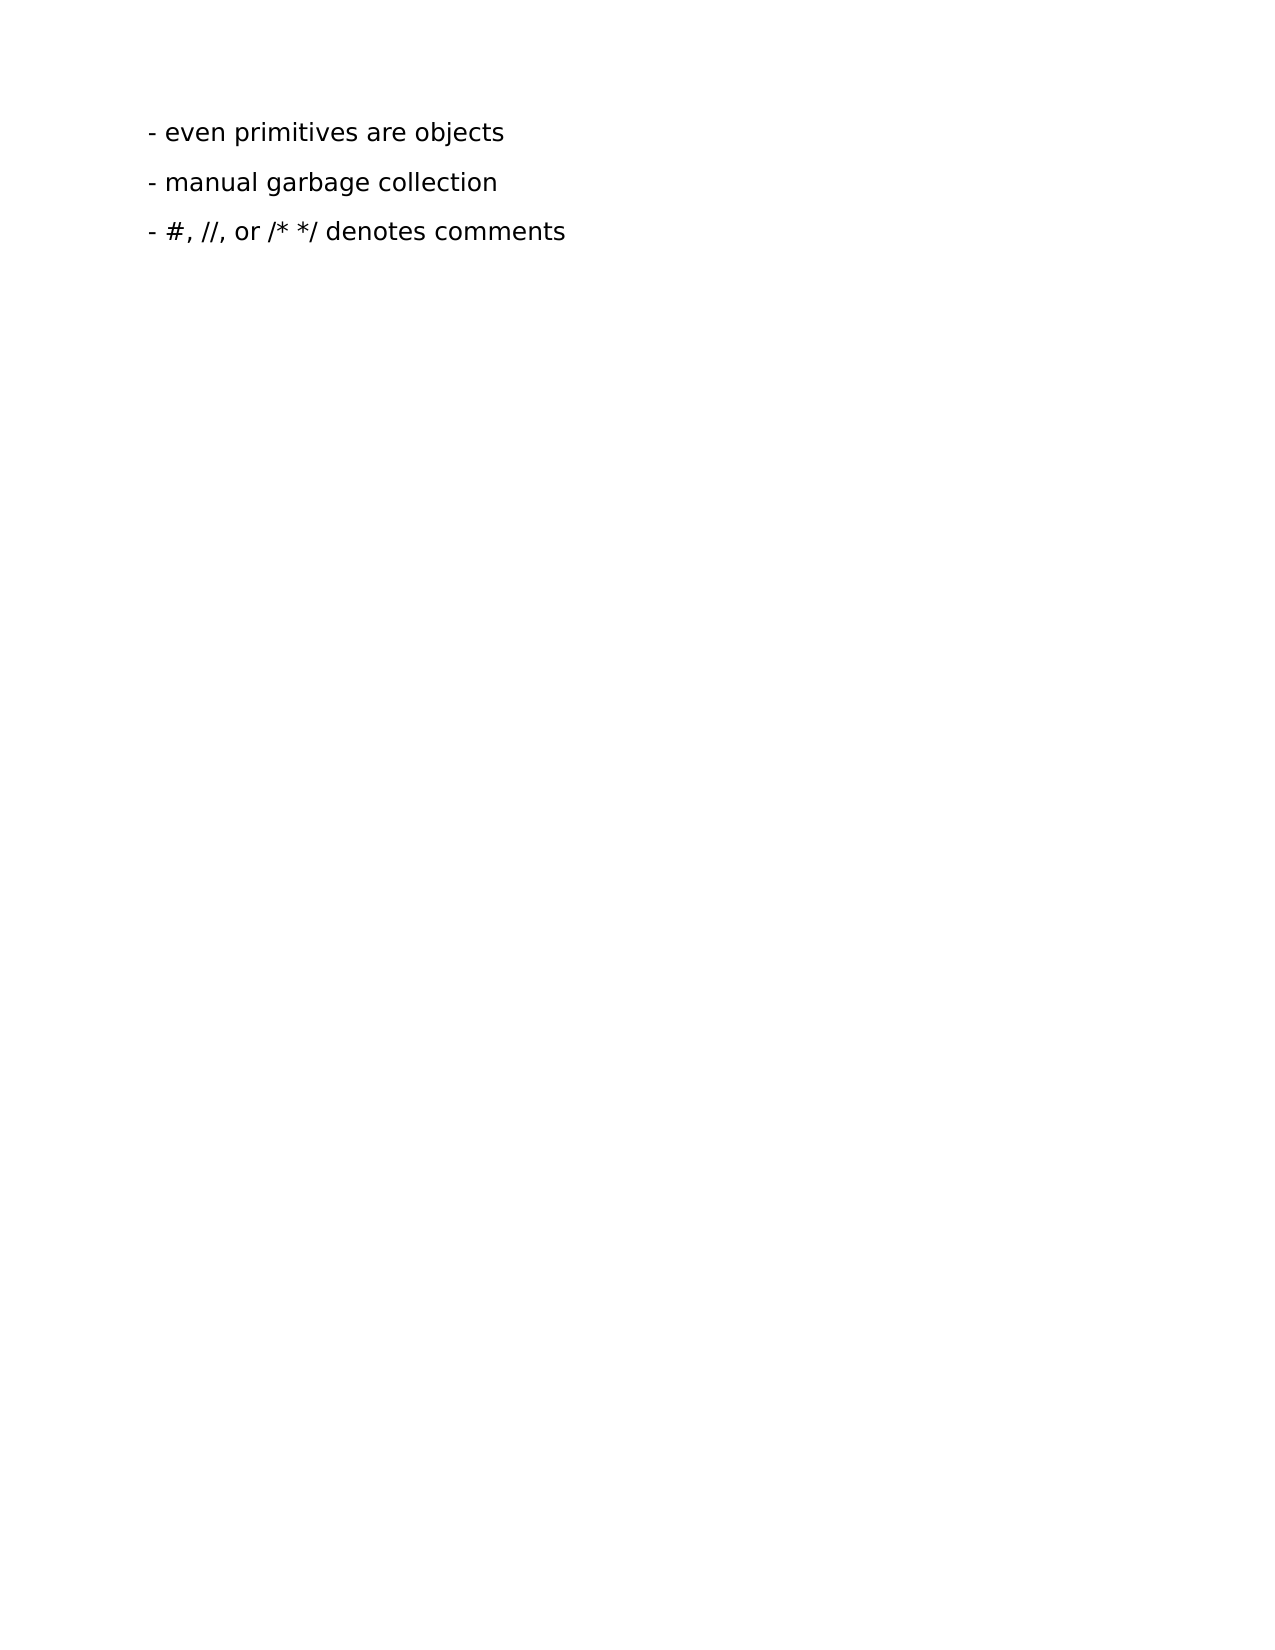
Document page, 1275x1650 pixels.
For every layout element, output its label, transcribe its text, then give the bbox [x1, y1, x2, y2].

list - even primitives are objects [148, 118, 1157, 147]
list - #, //, or /* */ denotes comments [148, 217, 1157, 246]
list - manual garbage collection [148, 168, 1157, 197]
